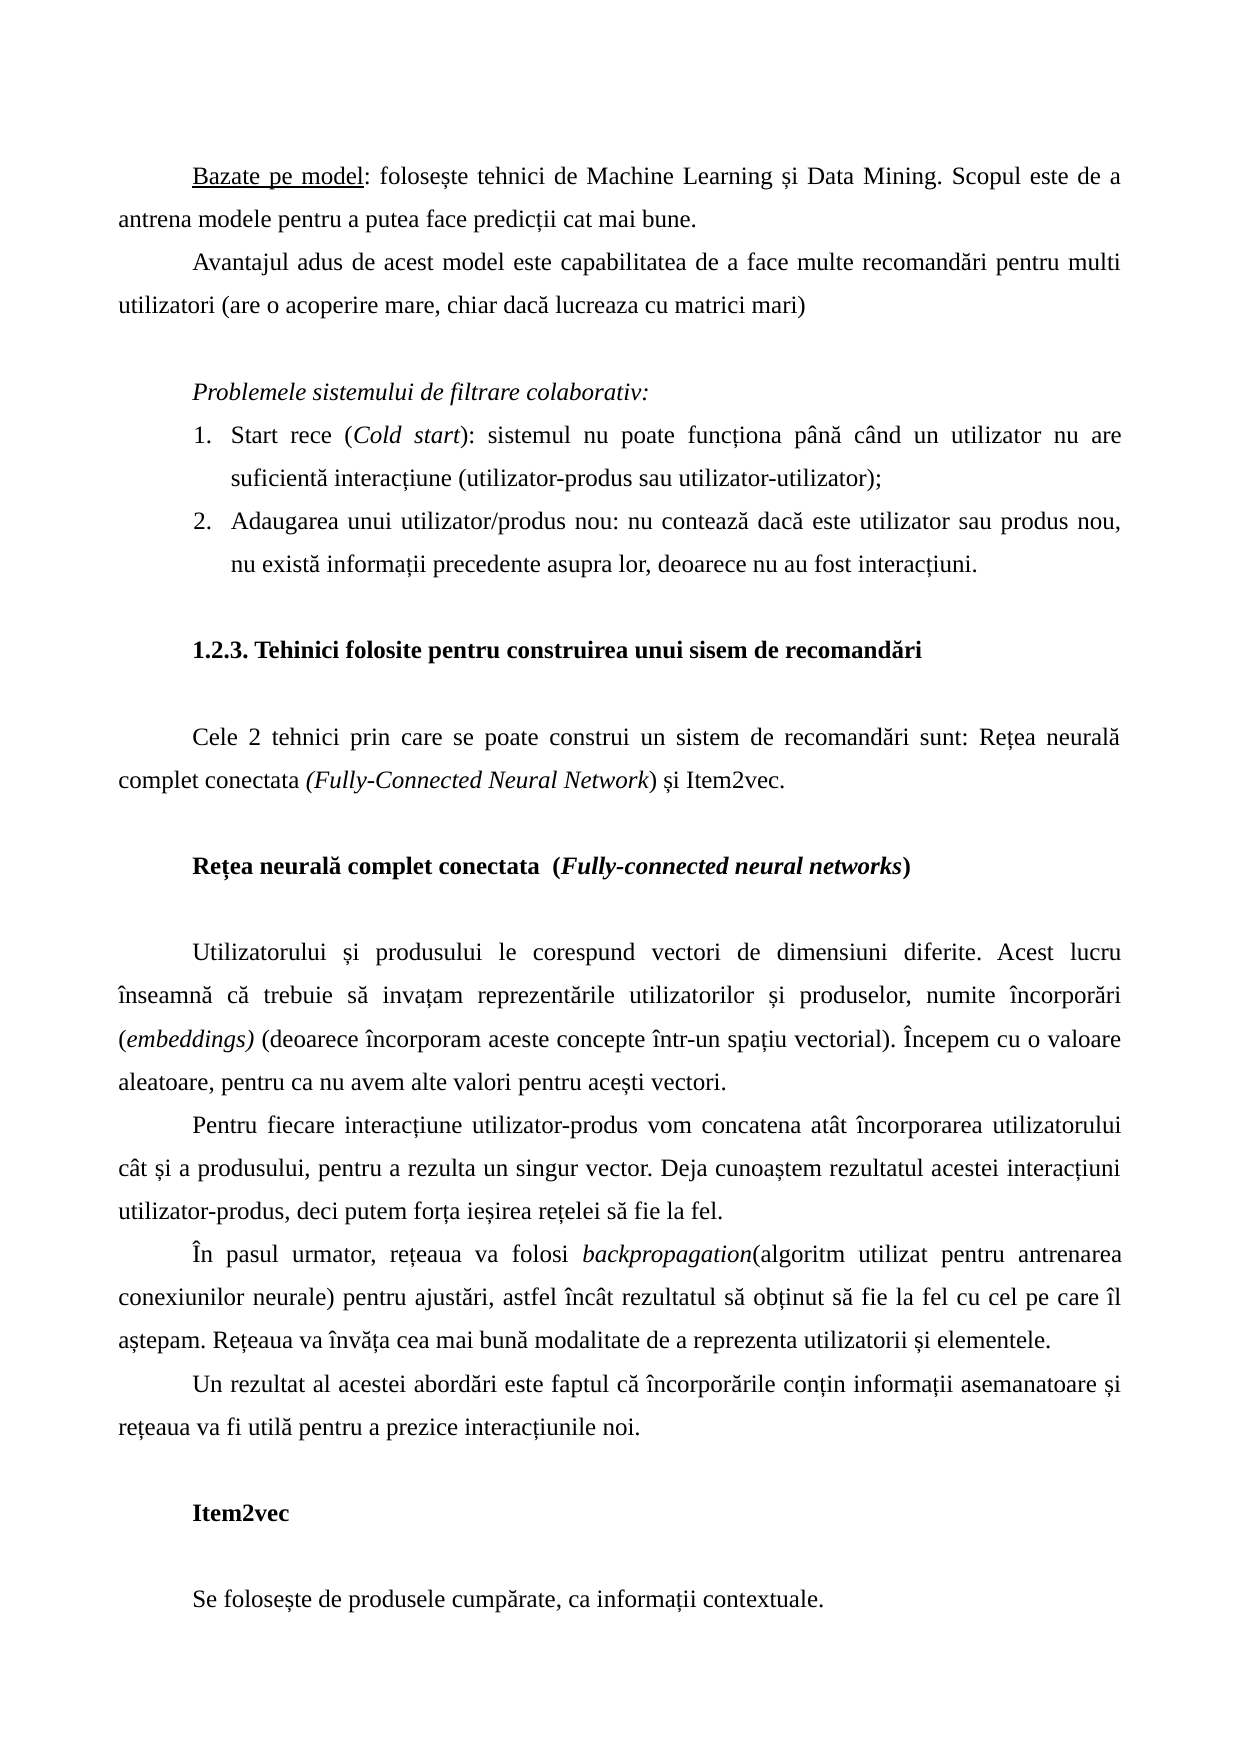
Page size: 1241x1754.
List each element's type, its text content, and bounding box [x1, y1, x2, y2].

text Pentru fiecare interacțiune utilizator-produs vom concatena atât încorporarea utilizatorului cât și a produsului, pentru a rezulta un singur vector. Deja cunoaștem rezultatul acestei interacțiuni utilizator-produs, deci putem forța ieșirea rețelei să fie la fel. [118, 1110, 1122, 1225]
list Adaugarea unui utilizator/produs nou: nu contează dacă este utilizator sau produs nou, nu există informații precedente asupra lor, deoarece nu au fost interacțiuni. [193, 506, 1122, 578]
list Start rece (Cold start): sistemul nu poate funcționa până când un utilizator nu are suficientă interacțiune (utilizator-produs sau utilizator-utilizator); [193, 420, 1122, 492]
text Rețea neurală complet conectata (Fully-connected neural networks) [118, 851, 1122, 880]
text Cele 2 tehnici prin care se poate construi un sistem de recomandări sunt: Rețea neurală complet conectata (Fully-Connected Neural Network) și Item2vec. [118, 722, 1122, 794]
text Avantajul adus de acest model este capabilitatea de a face multe recomandări pentru multi utilizatori (are o acoperire mare, chiar dacă lucreaza cu matrici mari) [118, 247, 1122, 319]
text Item2vec [118, 1498, 1122, 1527]
text Se folosește de produsele cumpărate, ca informații contextuale. [118, 1584, 1122, 1613]
text În pasul urmator, rețeaua va folosi backpropagation(algoritm utilizat pentru antrenarea conexiunilor neurale) pentru ajustări, astfel încât rezultatul să obținut să fie la fel cu cel pe care îl aștepam. Rețeaua va învăța cea mai bună modalitate de a reprezenta utilizatorii și elementele. [118, 1239, 1122, 1354]
text Problemele sistemului de filtrare colaborativ: [118, 377, 1122, 406]
text Utilizatorului și produsului le corespund vectori de dimensiuni diferite. Acest lucru înseamnă că trebuie să invațam reprezentările utilizatorilor și produselor, numite încorporări (embeddings) (deoarece încorporam aceste concepte într-un spațiu vectorial). Începem cu o valoare aleatoare, pentru ca nu avem alte valori pentru acești vectori. [118, 894, 1122, 1096]
text Un rezultat al acestei abordări este faptul că încorporările conțin informații asemanatoare și rețeaua va fi utilă pentru a prezice interacțiunile noi. [118, 1369, 1122, 1441]
text Bazate pe model: folosește tehnici de Machine Learning și Data Mining. Scopul este de a antrena modele pentru a putea face predicții cat mai bune. [118, 161, 1122, 233]
text 1.2.3. Tehinici folosite pentru construirea unui sisem de recomandări [118, 636, 1122, 664]
